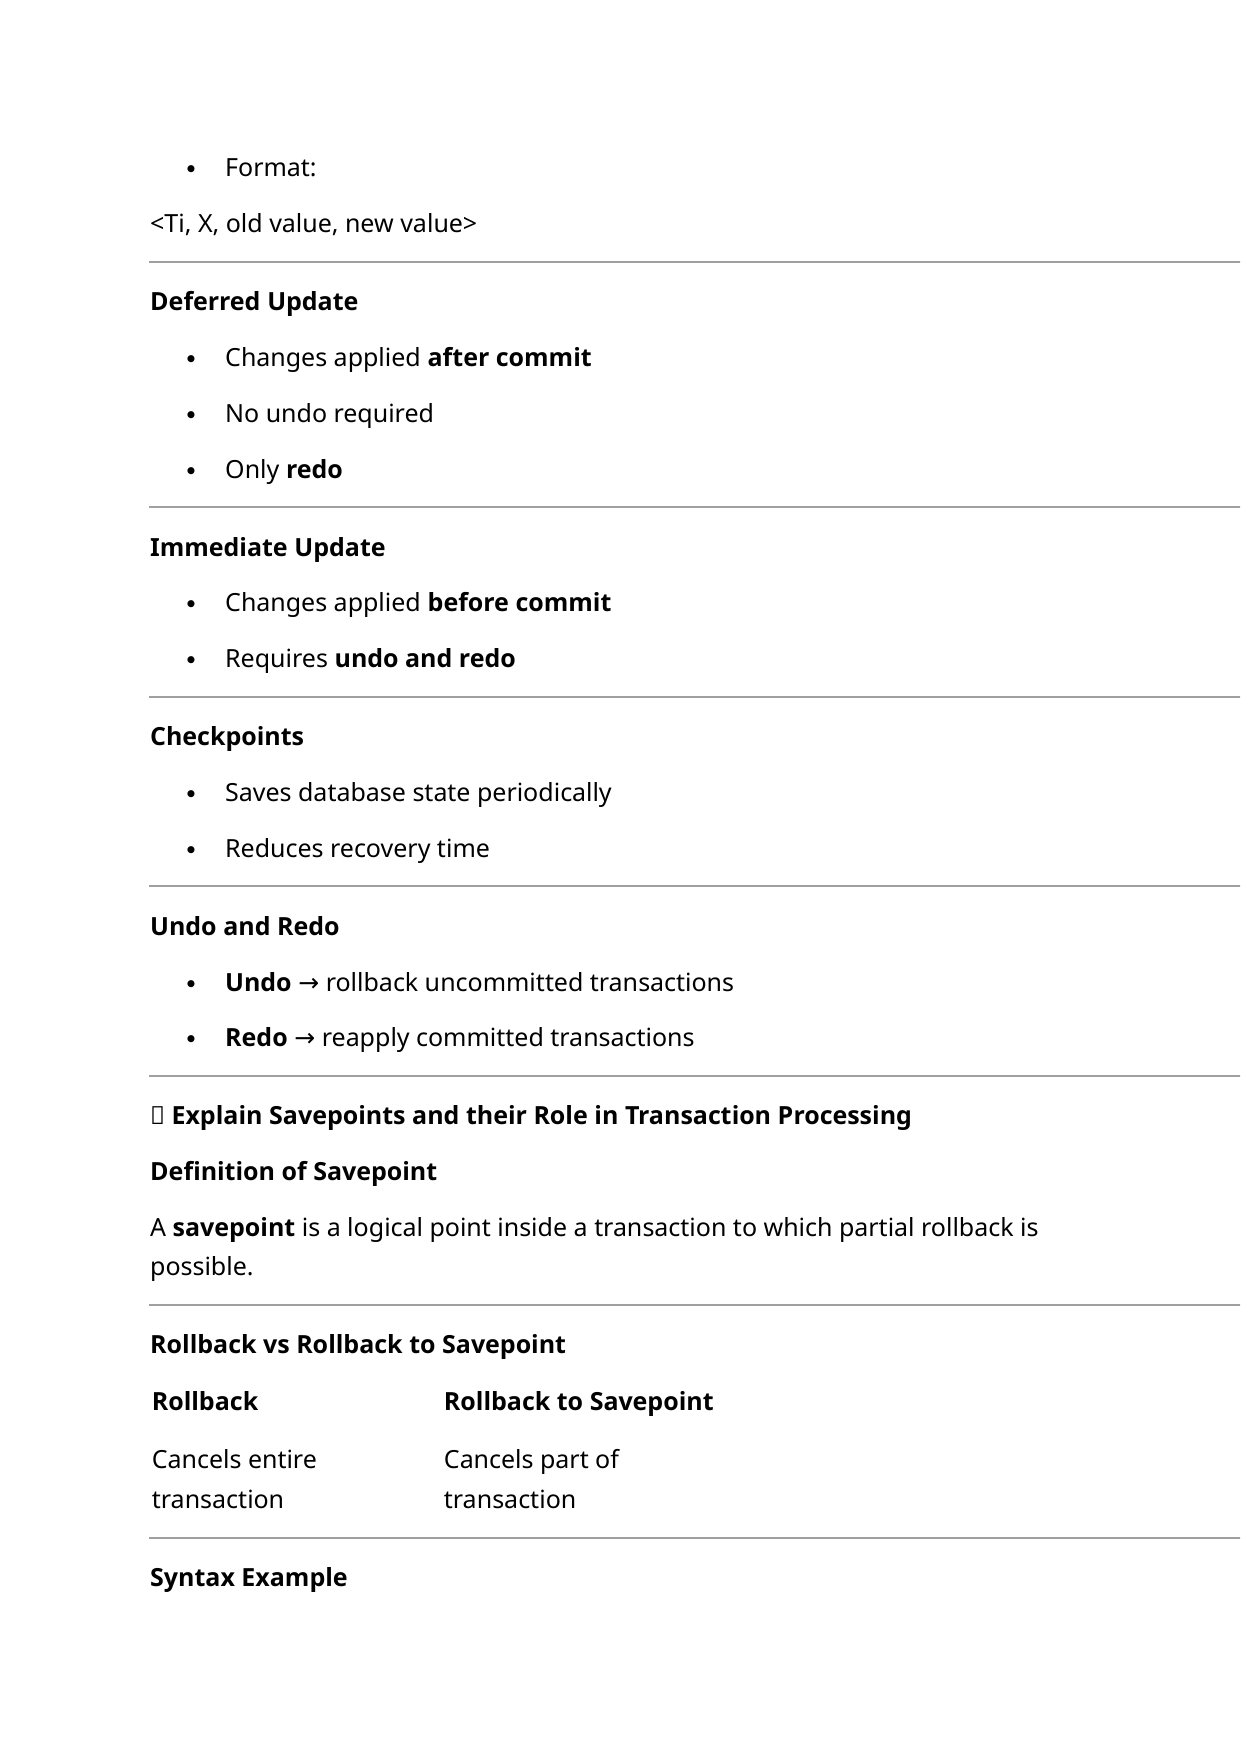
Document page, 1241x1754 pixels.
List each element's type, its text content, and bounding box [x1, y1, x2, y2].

text Deferred Update [150, 284, 1090, 318]
table_cell Cancels entire transaction [150, 1441, 442, 1537]
table_cell Cancels part of transaction [442, 1441, 742, 1537]
table_header Rollback to Savepoint [442, 1383, 742, 1441]
text Syntax Example [150, 1560, 1090, 1594]
text A savepoint is a logical point inside a transaction to which partial rollback is possible. [150, 1209, 1090, 1283]
list Undo → rollback uncommitted transactions [187, 964, 1090, 998]
list Requires undo and redo [187, 641, 1090, 675]
text Undo and Redo [150, 908, 1090, 942]
list Format: [187, 150, 1090, 184]
text Rollback vs Rollback to Savepoint [150, 1327, 1090, 1361]
list No undo required [187, 395, 1090, 429]
text Immediate Update [150, 529, 1090, 563]
text <Ti, X, old value, new value> [150, 206, 1090, 240]
list Reduces recovery time [187, 830, 1090, 864]
list Only redo [187, 451, 1090, 485]
list Saves database state periodically [187, 774, 1090, 809]
text 🔟 Explain Savepoints and their Role in Transaction Processing [150, 1098, 1090, 1132]
list Changes applied before commit [187, 585, 1090, 619]
list Changes applied after commit [187, 339, 1090, 374]
list Redo → reapply committed transactions [187, 1020, 1090, 1054]
table_header Rollback [150, 1383, 442, 1441]
text Checkpoints [150, 719, 1090, 753]
text Definition of Savepoint [150, 1154, 1090, 1188]
